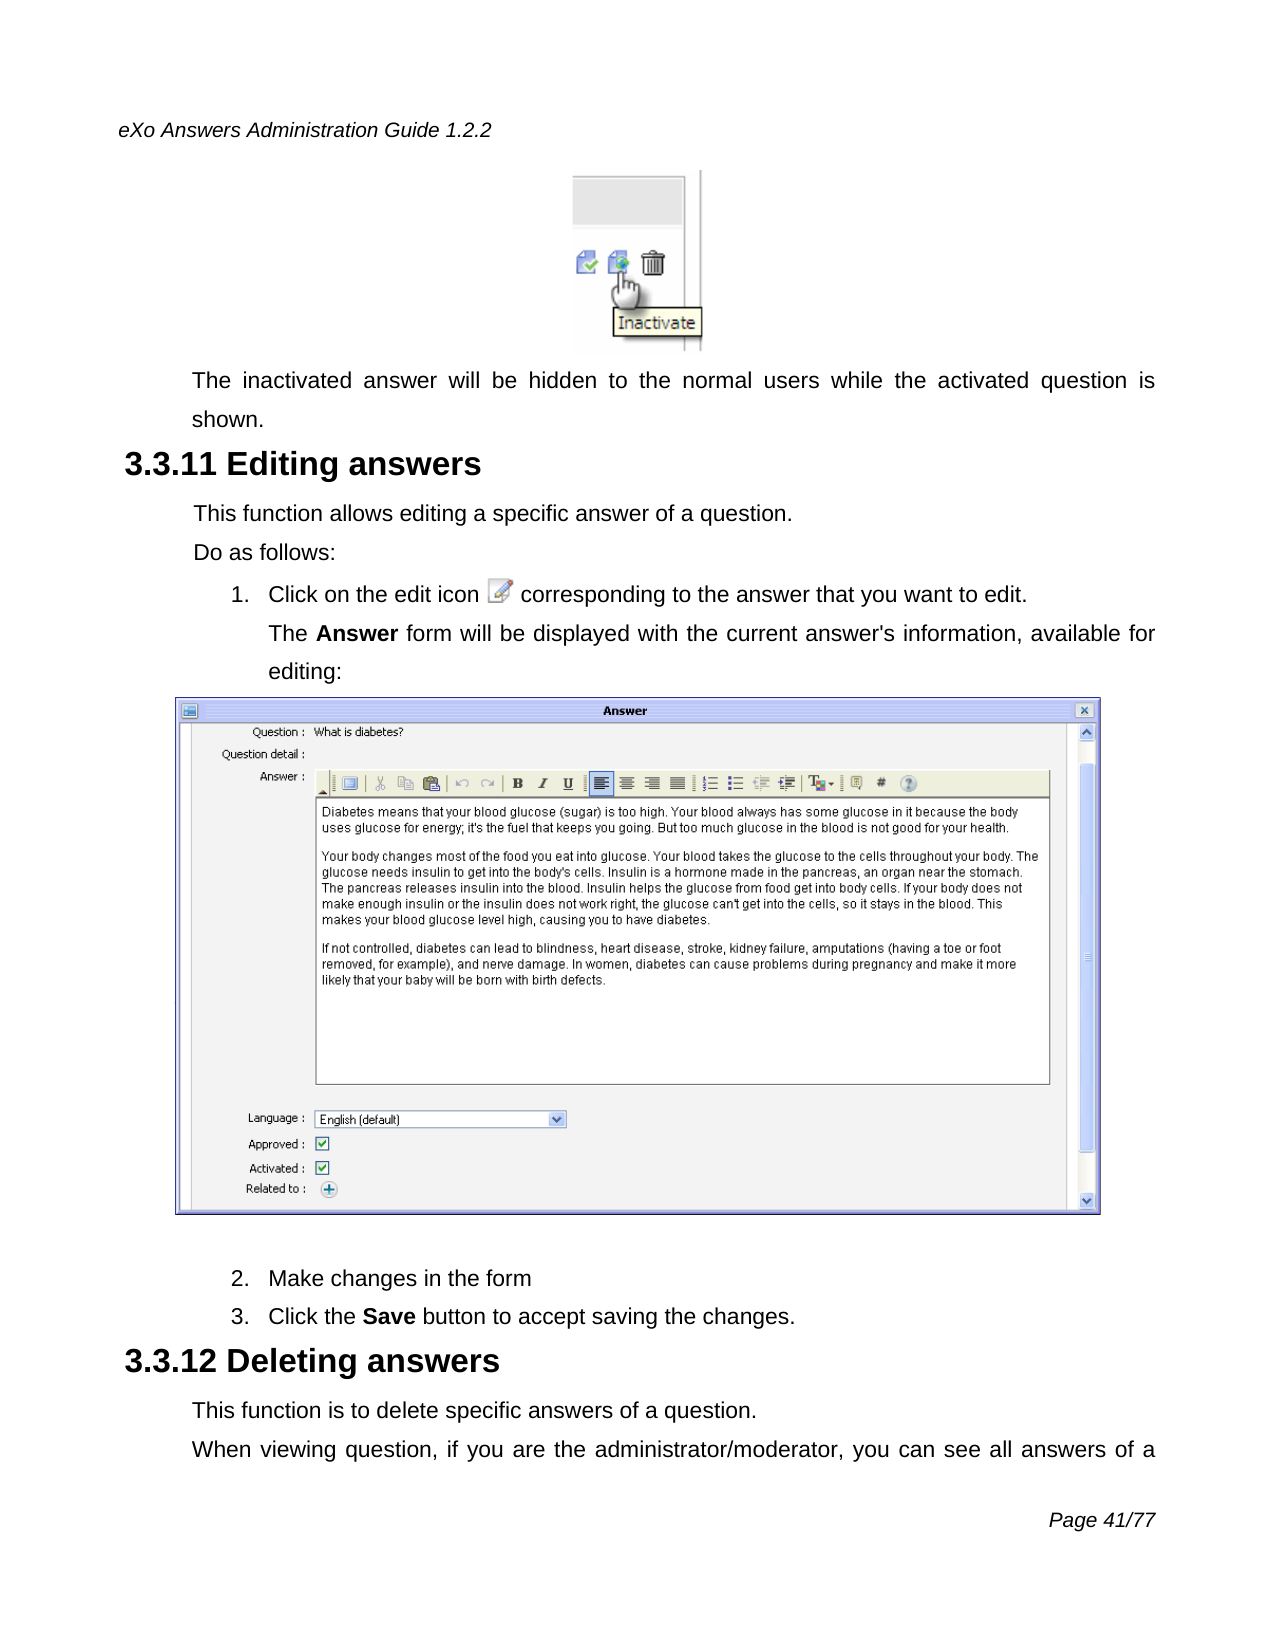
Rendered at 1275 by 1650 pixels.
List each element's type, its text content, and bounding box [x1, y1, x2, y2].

text Do as follows: [193, 539, 1157, 565]
text The inactivated answer will be hidden to the normal users while the activated question is shown. [192, 171, 1157, 432]
list Click on the edit icon corresponding to the answer that you want to edit. [231, 578, 1157, 608]
list Make changes in the form [231, 1265, 1157, 1291]
picture [174, 697, 1101, 1215]
text When viewing question, if you are the administrator/moderator, you can see all answers of a [192, 1437, 1157, 1462]
picture [572, 170, 703, 356]
list Click the Save button to accept saving the changes. [231, 1304, 1157, 1329]
list The Answer form will be displayed with the current answer's information, available for editing: [231, 620, 1157, 684]
text This function is to delete specific answers of a question. [192, 1398, 1157, 1424]
text This function allows editing a specific answer of a question. [193, 501, 1157, 526]
picture [486, 577, 514, 603]
subtitle Editing answers [124, 445, 1157, 482]
subtitle Deleting answers [124, 1342, 1157, 1379]
